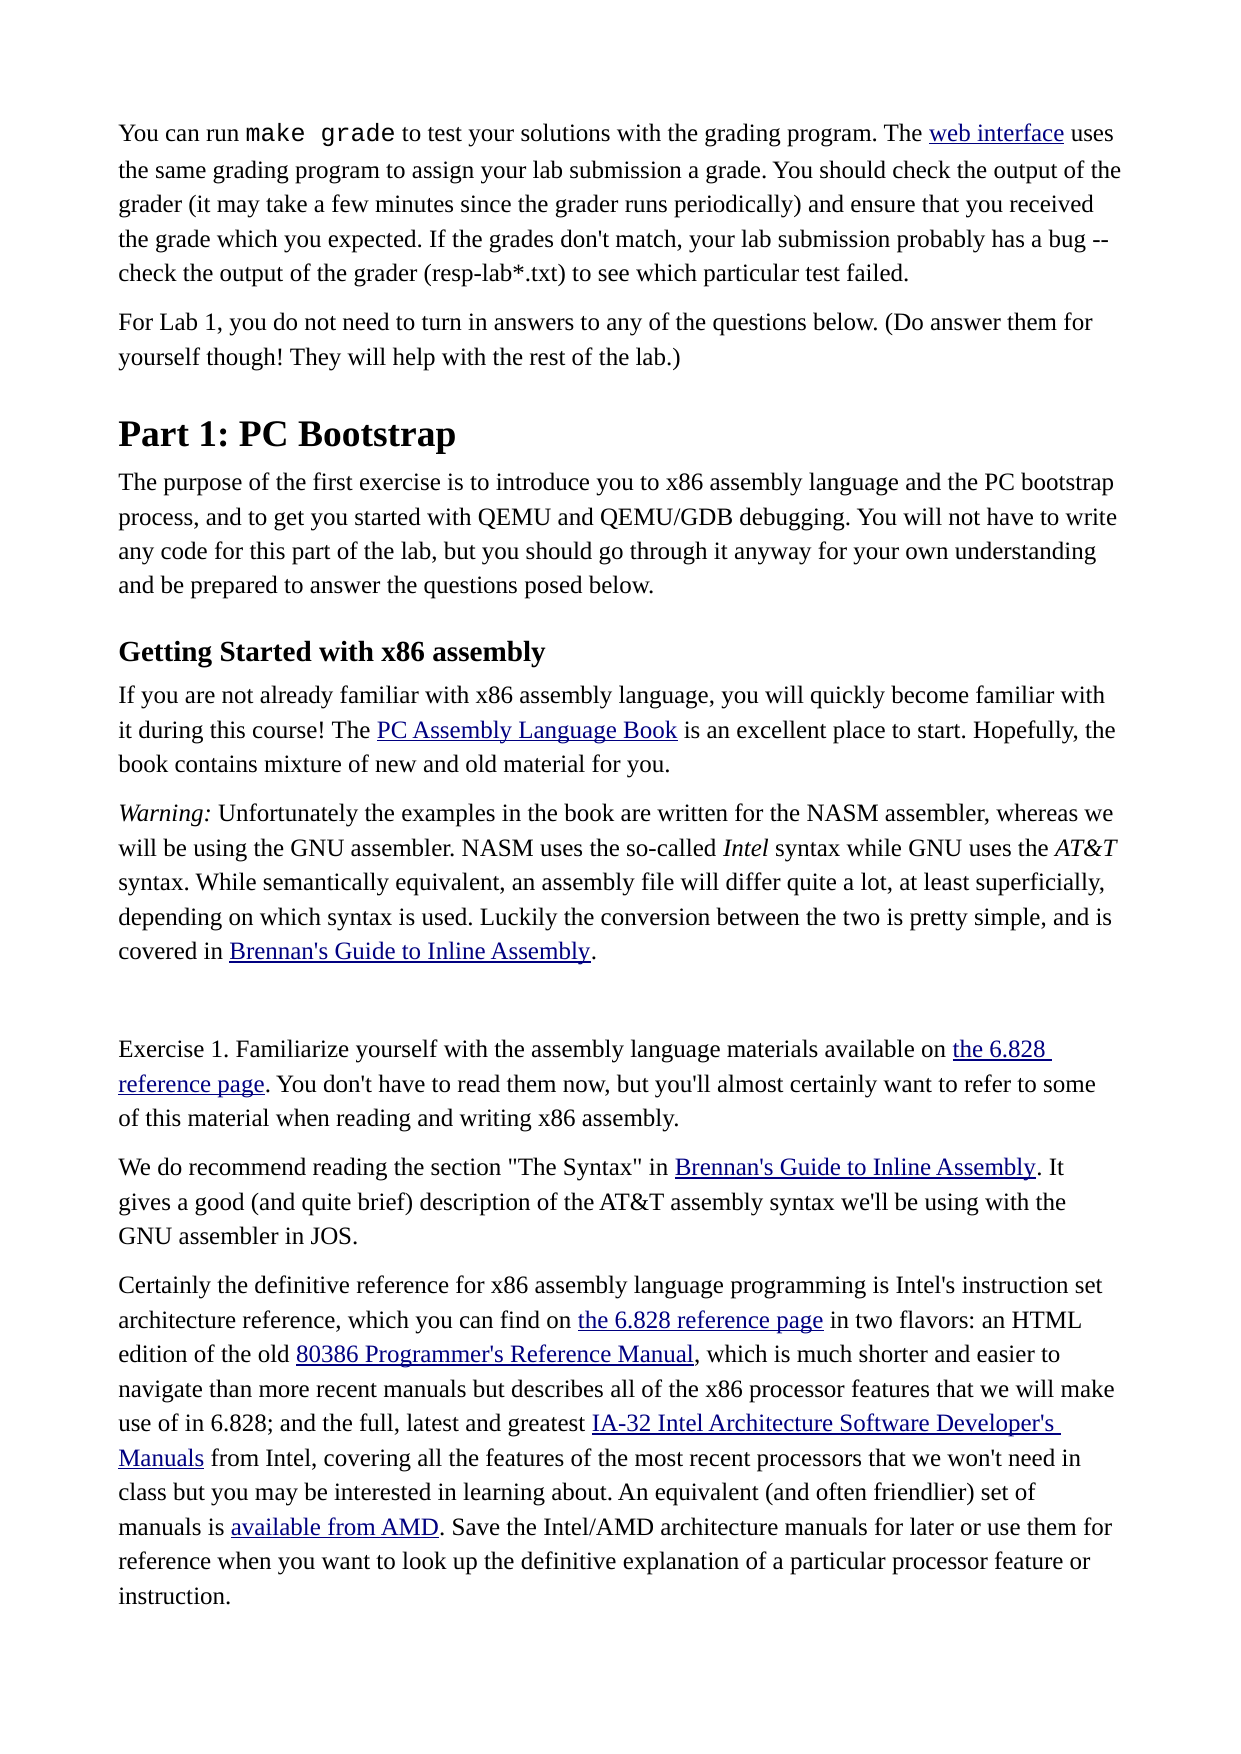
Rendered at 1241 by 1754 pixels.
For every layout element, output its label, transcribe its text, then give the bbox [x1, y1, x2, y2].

text We do recommend reading the section "The Syntax" in Brennan's Guide to Inline Assembly. It gives a good (and quite brief) description of the AT&T assembly syntax we'll be using with the GNU assembler in JOS. [118, 1152, 1122, 1250]
subtitle Getting Started with x86 assembly [118, 634, 1122, 668]
subtitle Part 1: PC Bootstrap [118, 412, 1122, 455]
text You can run make grade to test your solutions with the grading program. The web interface uses the same grading program to assign your lab submission a grade. You should check the output of the grader (it may take a few minutes since the grader runs periodically) and ensure that you received the grade which you expected. If the grades don't match, your lab submission probably has a bug -- check the output of the grader (resp-lab*.txt) to see which particular test failed. [118, 118, 1122, 287]
text Exercise 1. Familiarize yourself with the assembly language materials available on the 6.828 reference page. You don't have to read them now, but you'll almost certainly want to refer to some of this material when reading and writing x86 assembly. [118, 1034, 1122, 1132]
text If you are not already familiar with x86 assembly language, you will quickly become familiar with it during this course! The PC Assembly Language Book is an excellent place to start. Hopefully, the book contains mixture of new and old material for you. [118, 680, 1122, 778]
text Certainly the definitive reference for x86 assembly language programming is Intel's instruction set architecture reference, which you can find on the 6.828 reference page in two flavors: an HTML edition of the old 80386 Programmer's Reference Manual, which is much shorter and easier to navigate than more recent manuals but describes all of the x86 processor features that we will make use of in 6.828; and the full, latest and greatest IA-32 Intel Architecture Software Developer's Manuals from Intel, covering all the features of the most recent processors that we won't need in class but you may be interested in learning about. An equivalent (and often friendlier) set of manuals is available from AMD. Save the Intel/AMD architecture manuals for later or use them for reference when you want to look up the definitive explanation of a particular processor feature or instruction. [118, 1270, 1122, 1609]
text For Lab 1, you do not need to turn in answers to any of the questions below. (Do answer them for yourself though! They will help with the rest of the lab.) [118, 307, 1122, 370]
text Warning: Unfortunately the examples in the book are written for the NASM assembler, whereas we will be using the GNU assembler. NASM uses the so-called Intel syntax while GNU uses the AT&T syntax. While semantically equivalent, an assembly file will differ quite a lot, at least superficially, depending on which syntax is used. Luckily the conversion between the two is pretty simple, and is covered in Brennan's Guide to Inline Assembly. [118, 798, 1122, 965]
text The purpose of the first exercise is to introduce you to x86 assembly language and the PC bootstrap process, and to get you started with QEMU and QEMU/GDB debugging. You will not have to write any code for this part of the lab, but you should go through it anyway for your own understanding and be prepared to answer the questions posed below. [118, 467, 1122, 599]
